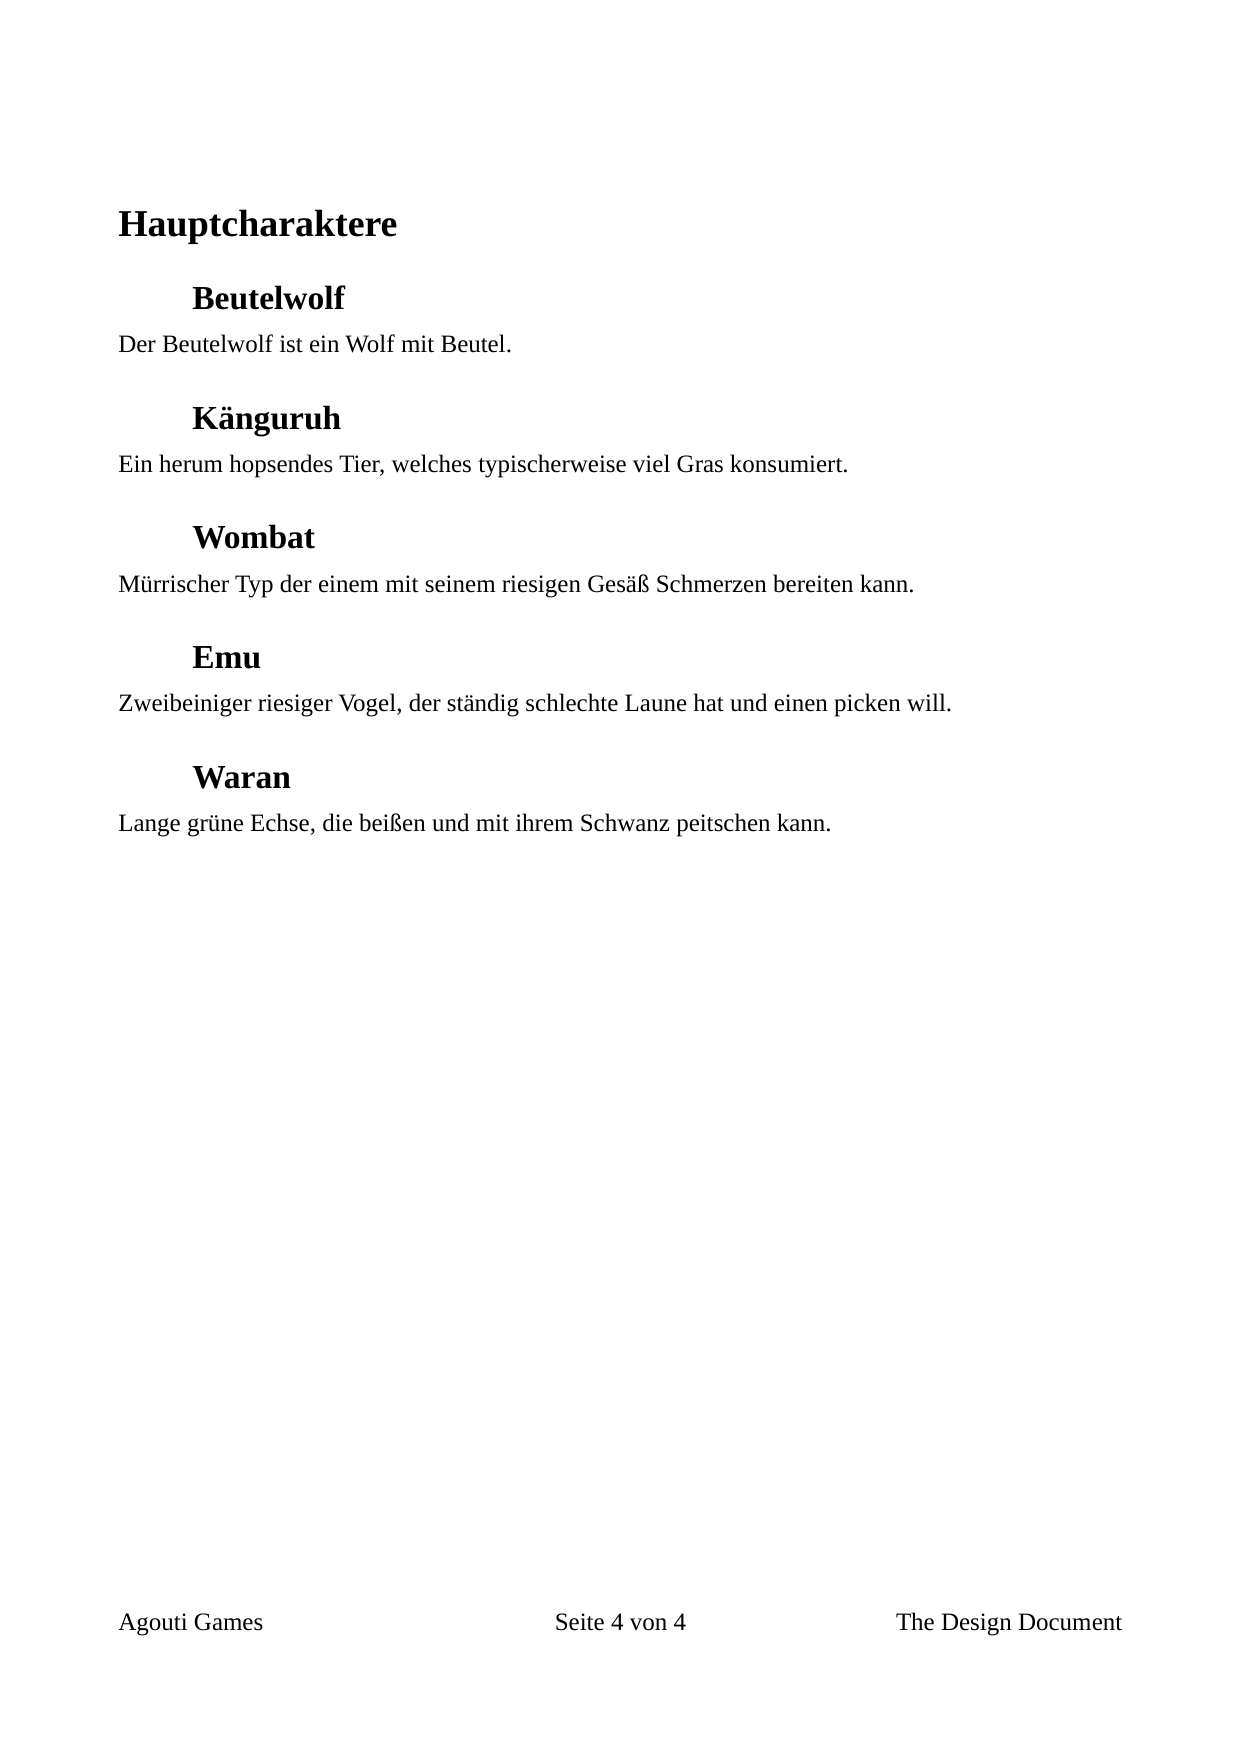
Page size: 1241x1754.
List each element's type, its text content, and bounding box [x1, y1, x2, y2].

text Mürrischer Typ der einem mit seinem riesigen Gesäß Schmerzen bereiten kann. [118, 569, 1122, 597]
text Ein herum hopsendes Tier, welches typischerweise viel Gras konsumiert. [118, 449, 1122, 478]
subtitle Känguruh [118, 398, 1122, 437]
subtitle Hauptcharaktere [118, 201, 1122, 245]
subtitle Emu [118, 637, 1122, 676]
subtitle Waran [118, 757, 1122, 795]
subtitle Wombat [118, 517, 1122, 556]
text Lange grüne Echse, die beißen und mit ihrem Schwanz peitschen kann. [118, 808, 1122, 837]
text Zweibeiniger riesiger Vogel, der ständig schlechte Laune hat und einen picken will. [118, 688, 1122, 717]
text Der Beutelwolf ist ein Wolf mit Beutel. [118, 329, 1122, 358]
subtitle Beutelwolf [118, 278, 1122, 317]
